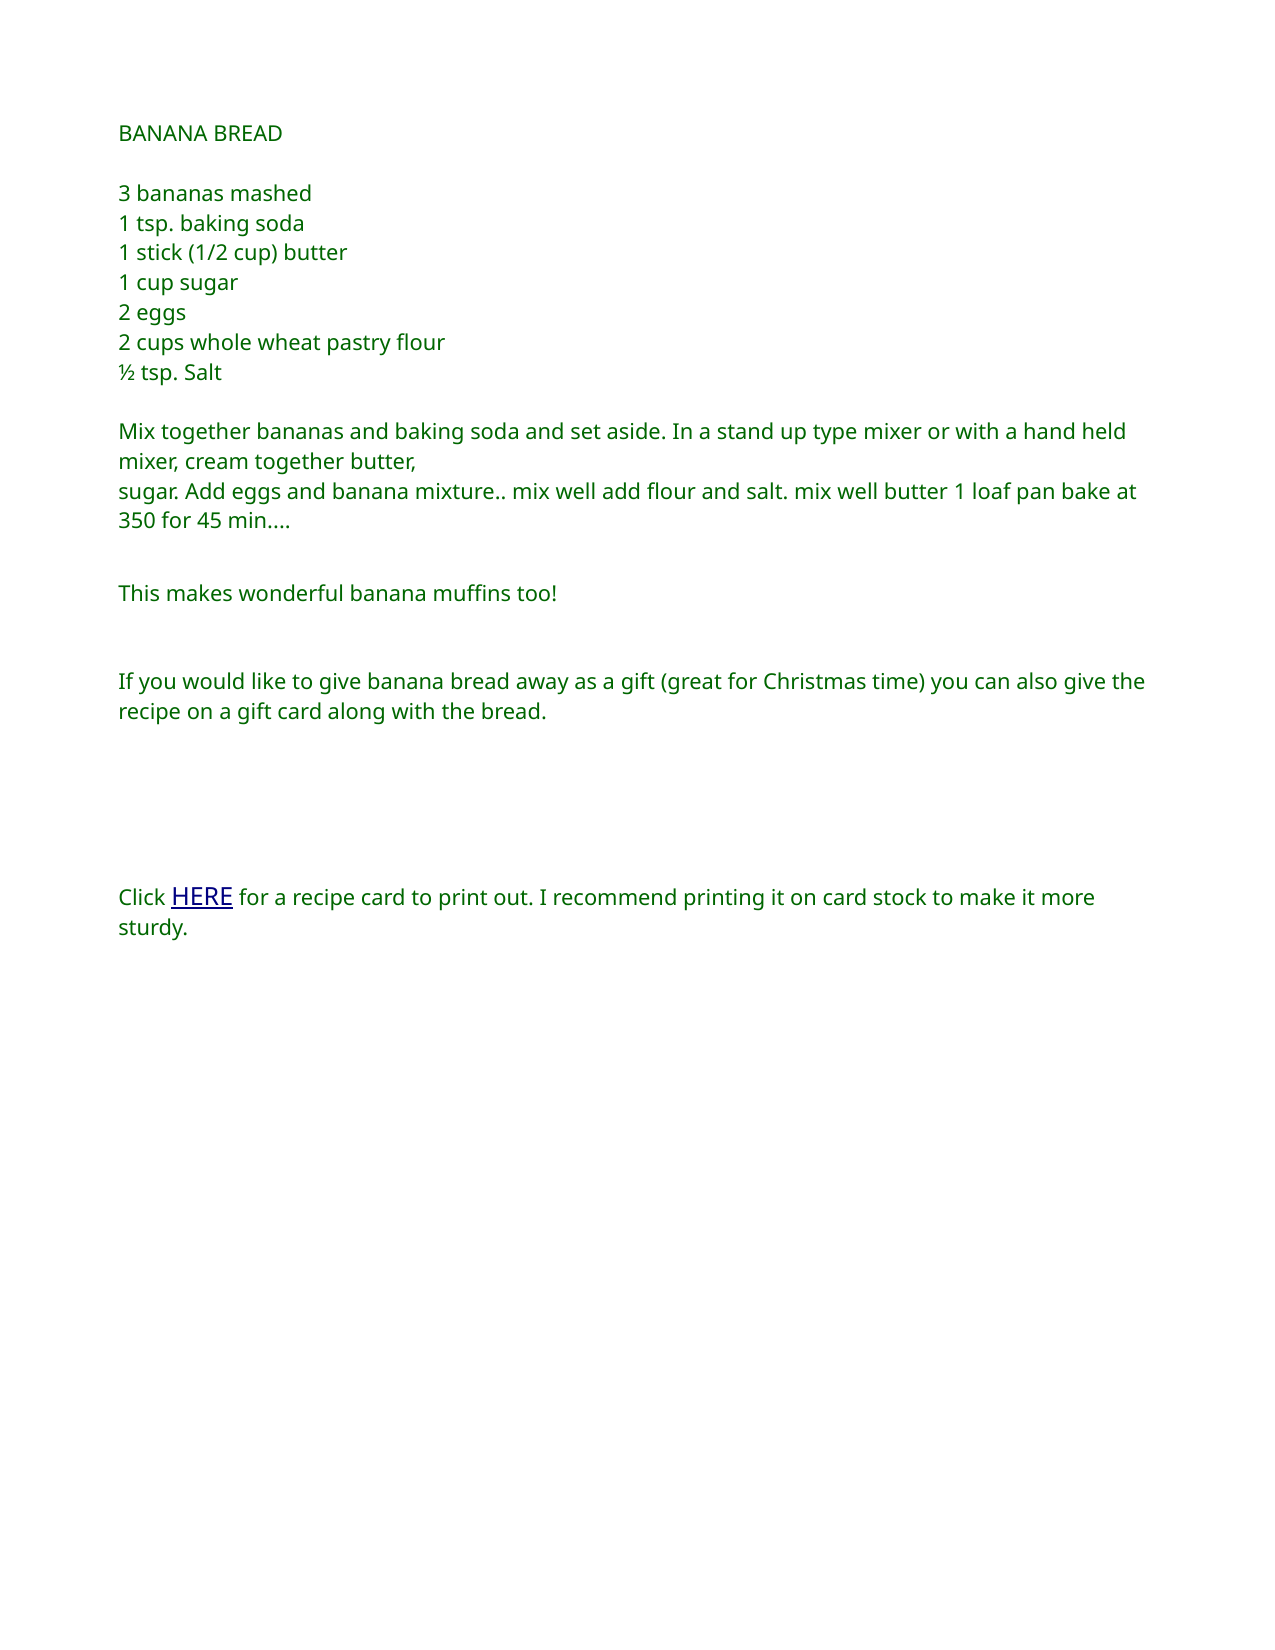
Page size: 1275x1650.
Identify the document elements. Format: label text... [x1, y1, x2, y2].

text If you would like to give banana bread away as a gift (great for Christmas time) you can also give the recipe on a gift card along with the bread. [118, 666, 1157, 726]
text Click HERE for a recipe card to print out. I recommend printing it on card stock to make it more sturdy. [118, 878, 1157, 942]
text BANANA BREAD 3 bananas mashed 1 tsp. baking soda 1 stick (1/2 cup) butter 1 cup sugar 2 eggs 2 cups whole wheat pastry flour ½ tsp. Salt Mix together bananas and baking soda and set aside. In a stand up type mixer or with a hand held mixer, cream together butter, sugar. Add eggs and banana mixture.. mix well add flour and salt. mix well butter 1 loaf pan bake at 350 for 45 min.... [118, 118, 1157, 535]
text This makes wonderful banana muffins too! [118, 548, 1157, 607]
